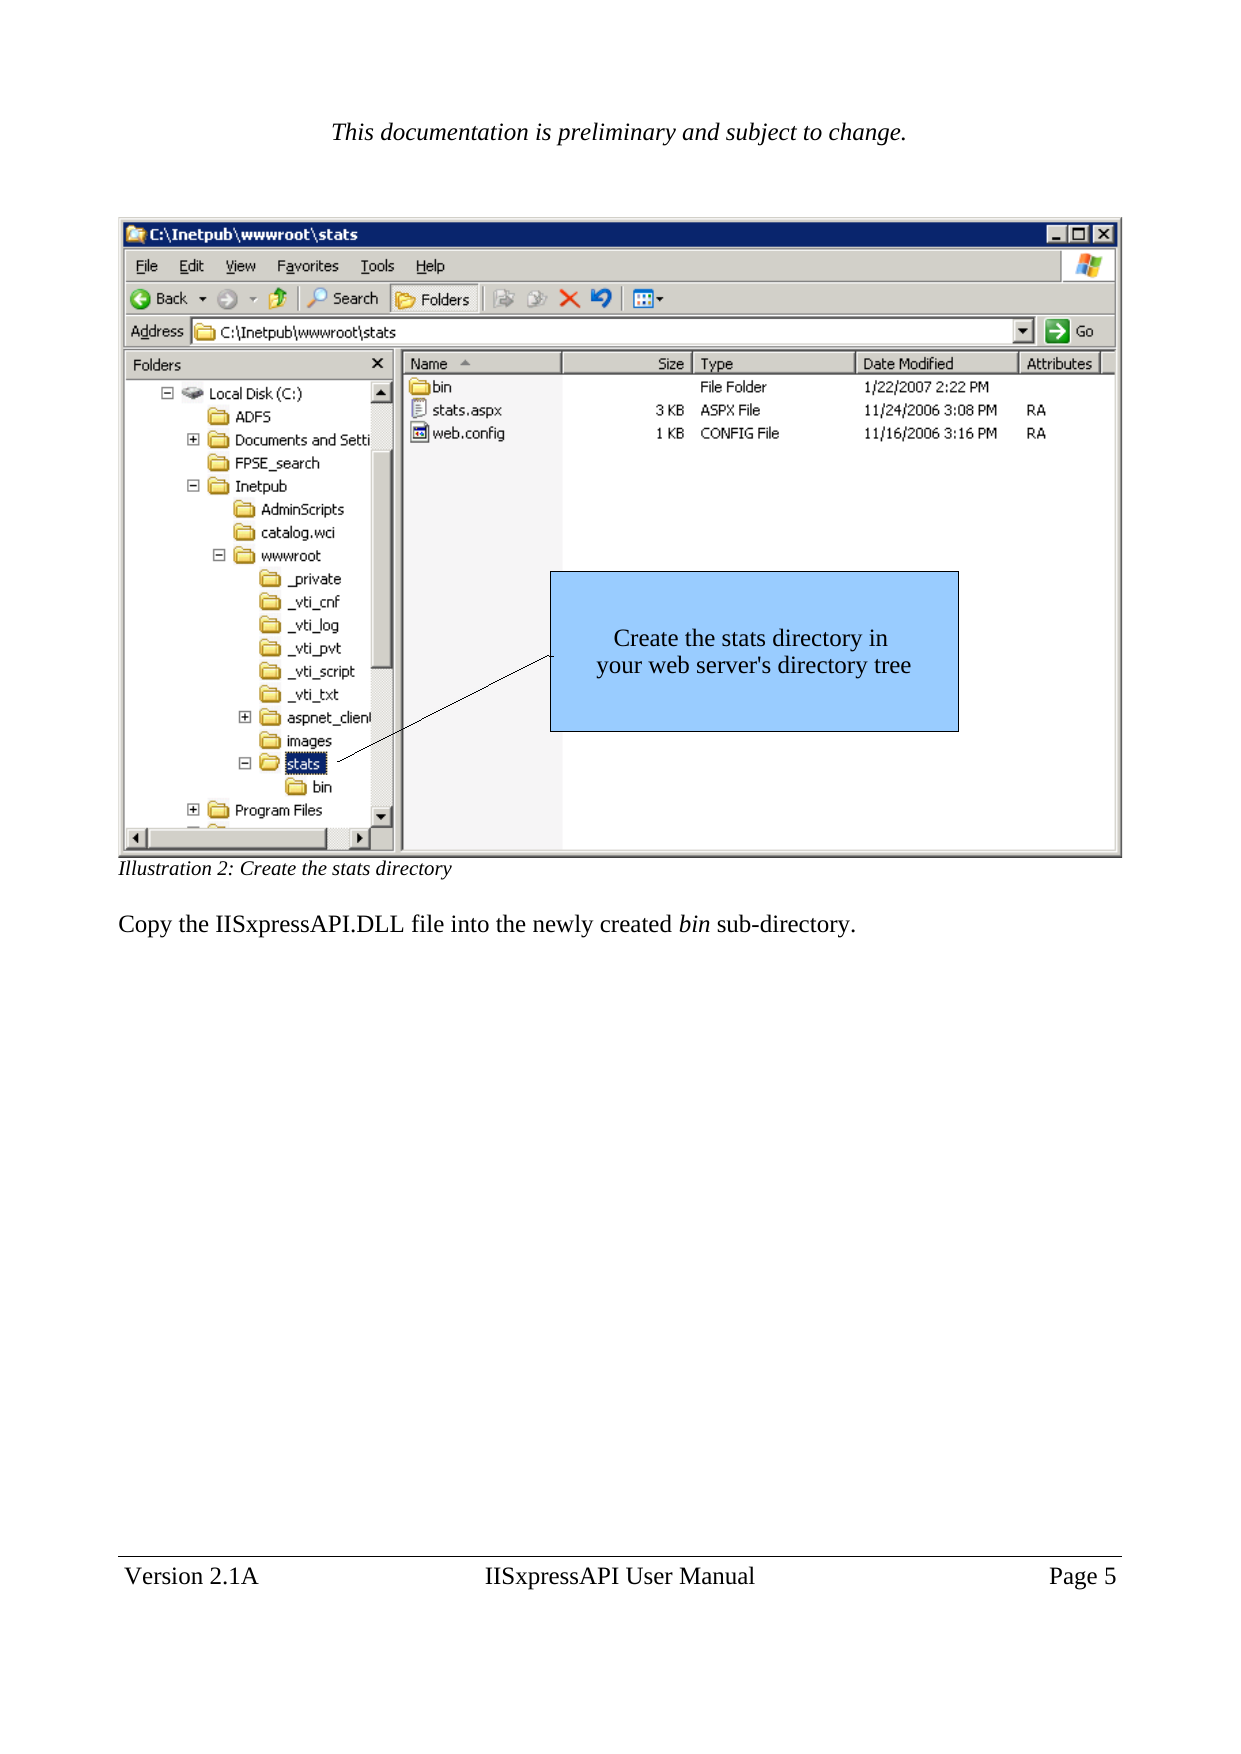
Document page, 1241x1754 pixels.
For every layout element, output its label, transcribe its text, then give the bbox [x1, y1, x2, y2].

text [118, 175, 1122, 217]
picture [118, 217, 1123, 858]
text Copy the IISxpressAPI.DLL file into the newly created bin sub-directory. [118, 880, 1122, 937]
text Illustration 2: Create the stats directory [118, 858, 1122, 880]
